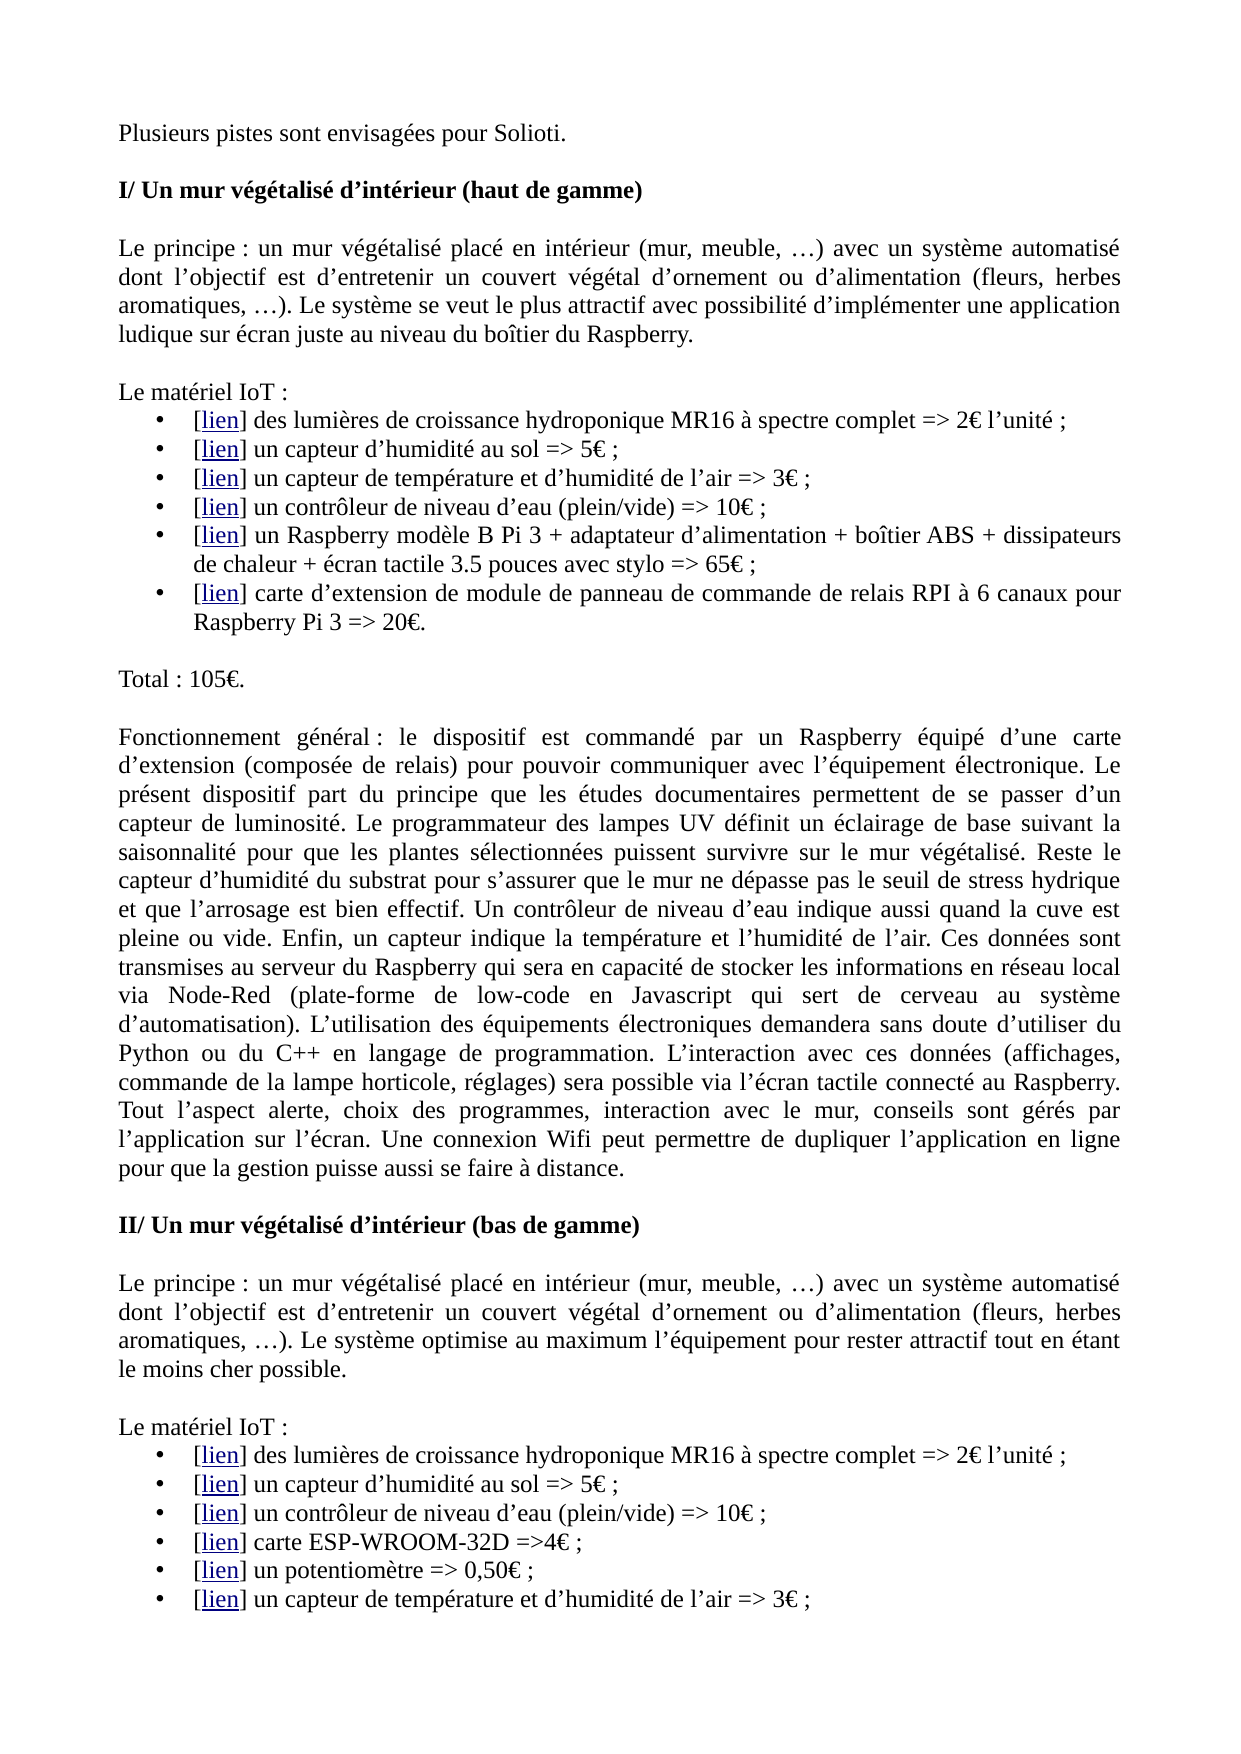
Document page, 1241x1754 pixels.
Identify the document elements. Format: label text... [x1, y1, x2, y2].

list [lien] un capteur de température et d’humidité de l’air => 3€ ; [156, 463, 1122, 492]
text Le matériel IoT : [118, 377, 1122, 406]
text Le matériel IoT : [118, 1412, 1122, 1441]
list [lien] carte d’extension de module de panneau de commande de relais RPI à 6 canaux pour Raspberry Pi 3 => 20€. [156, 578, 1122, 636]
text I/ Un mur végétalisé d’intérieur (haut de gamme) [118, 176, 1122, 204]
text Le principe : un mur végétalisé placé en intérieur (mur, meuble, …) avec un système automatisé dont l’objectif est d’entretenir un couvert végétal d’ornement ou d’alimentation (fleurs, herbes aromatiques, …). Le système se veut le plus attractif avec possibilité d’implémenter une application ludique sur écran juste au niveau du boîtier du Raspberry. [118, 233, 1122, 348]
list [lien] un potentiomètre => 0,50€ ; [156, 1556, 1122, 1584]
text Plusieurs pistes sont envisagées pour Solioti. [118, 118, 1122, 147]
list [lien] un capteur d’humidité au sol => 5€ ; [156, 1469, 1122, 1498]
list [lien] carte ESP-WROOM-32D =>4€ ; [156, 1527, 1122, 1556]
list [lien] des lumières de croissance hydroponique MR16 à spectre complet => 2€ l’unité ; [156, 1441, 1122, 1469]
text Fonctionnement général : le dispositif est commandé par un Raspberry équipé d’une carte d’extension (composée de relais) pour pouvoir communiquer avec l’équipement électronique. Le présent dispositif part du principe que les études documentaires permettent de se passer d’un capteur de luminosité. Le programmateur des lampes UV définit un éclairage de base suivant la saisonnalité pour que les plantes sélectionnées puissent survivre sur le mur végétalisé. Reste le capteur d’humidité du substrat pour s’assurer que le mur ne dépasse pas le seuil de stress hydrique et que l’arrosage est bien effectif. Un contrôleur de niveau d’eau indique aussi quand la cuve est pleine ou vide. Enfin, un capteur indique la température et l’humidité de l’air. Ces données sont transmises au serveur du Raspberry qui sera en capacité de stocker les informations en réseau local via Node-Red (plate-forme de low-code en Javascript qui sert de cerveau au système d’automatisation). L’utilisation des équipements électroniques demandera sans doute d’utiliser du Python ou du C++ en langage de programmation. L’interaction avec ces données (affichages, commande de la lampe horticole, réglages) sera possible via l’écran tactile connecté au Raspberry. Tout l’aspect alerte, choix des programmes, interaction avec le mur, conseils sont gérés par l’application sur l’écran. Une connexion Wifi peut permettre de dupliquer l’application en ligne pour que la gestion puisse aussi se faire à distance. [118, 722, 1122, 1182]
list [lien] un contrôleur de niveau d’eau (plein/vide) => 10€ ; [156, 492, 1122, 521]
list [lien] un Raspberry modèle B Pi 3 + adaptateur d’alimentation + boîtier ABS + dissipateurs de chaleur + écran tactile 3.5 pouces avec stylo => 65€ ; [156, 521, 1122, 578]
text Total : 105€. [118, 664, 1122, 693]
list [lien] un capteur de température et d’humidité de l’air => 3€ ; [156, 1584, 1122, 1613]
list [lien] un capteur d’humidité au sol => 5€ ; [156, 434, 1122, 463]
list [lien] des lumières de croissance hydroponique MR16 à spectre complet => 2€ l’unité ; [156, 406, 1122, 434]
text II/ Un mur végétalisé d’intérieur (bas de gamme) [118, 1211, 1122, 1239]
text Le principe : un mur végétalisé placé en intérieur (mur, meuble, …) avec un système automatisé dont l’objectif est d’entretenir un couvert végétal d’ornement ou d’alimentation (fleurs, herbes aromatiques, …). Le système optimise au maximum l’équipement pour rester attractif tout en étant le moins cher possible. [118, 1268, 1122, 1383]
list [lien] un contrôleur de niveau d’eau (plein/vide) => 10€ ; [156, 1498, 1122, 1527]
